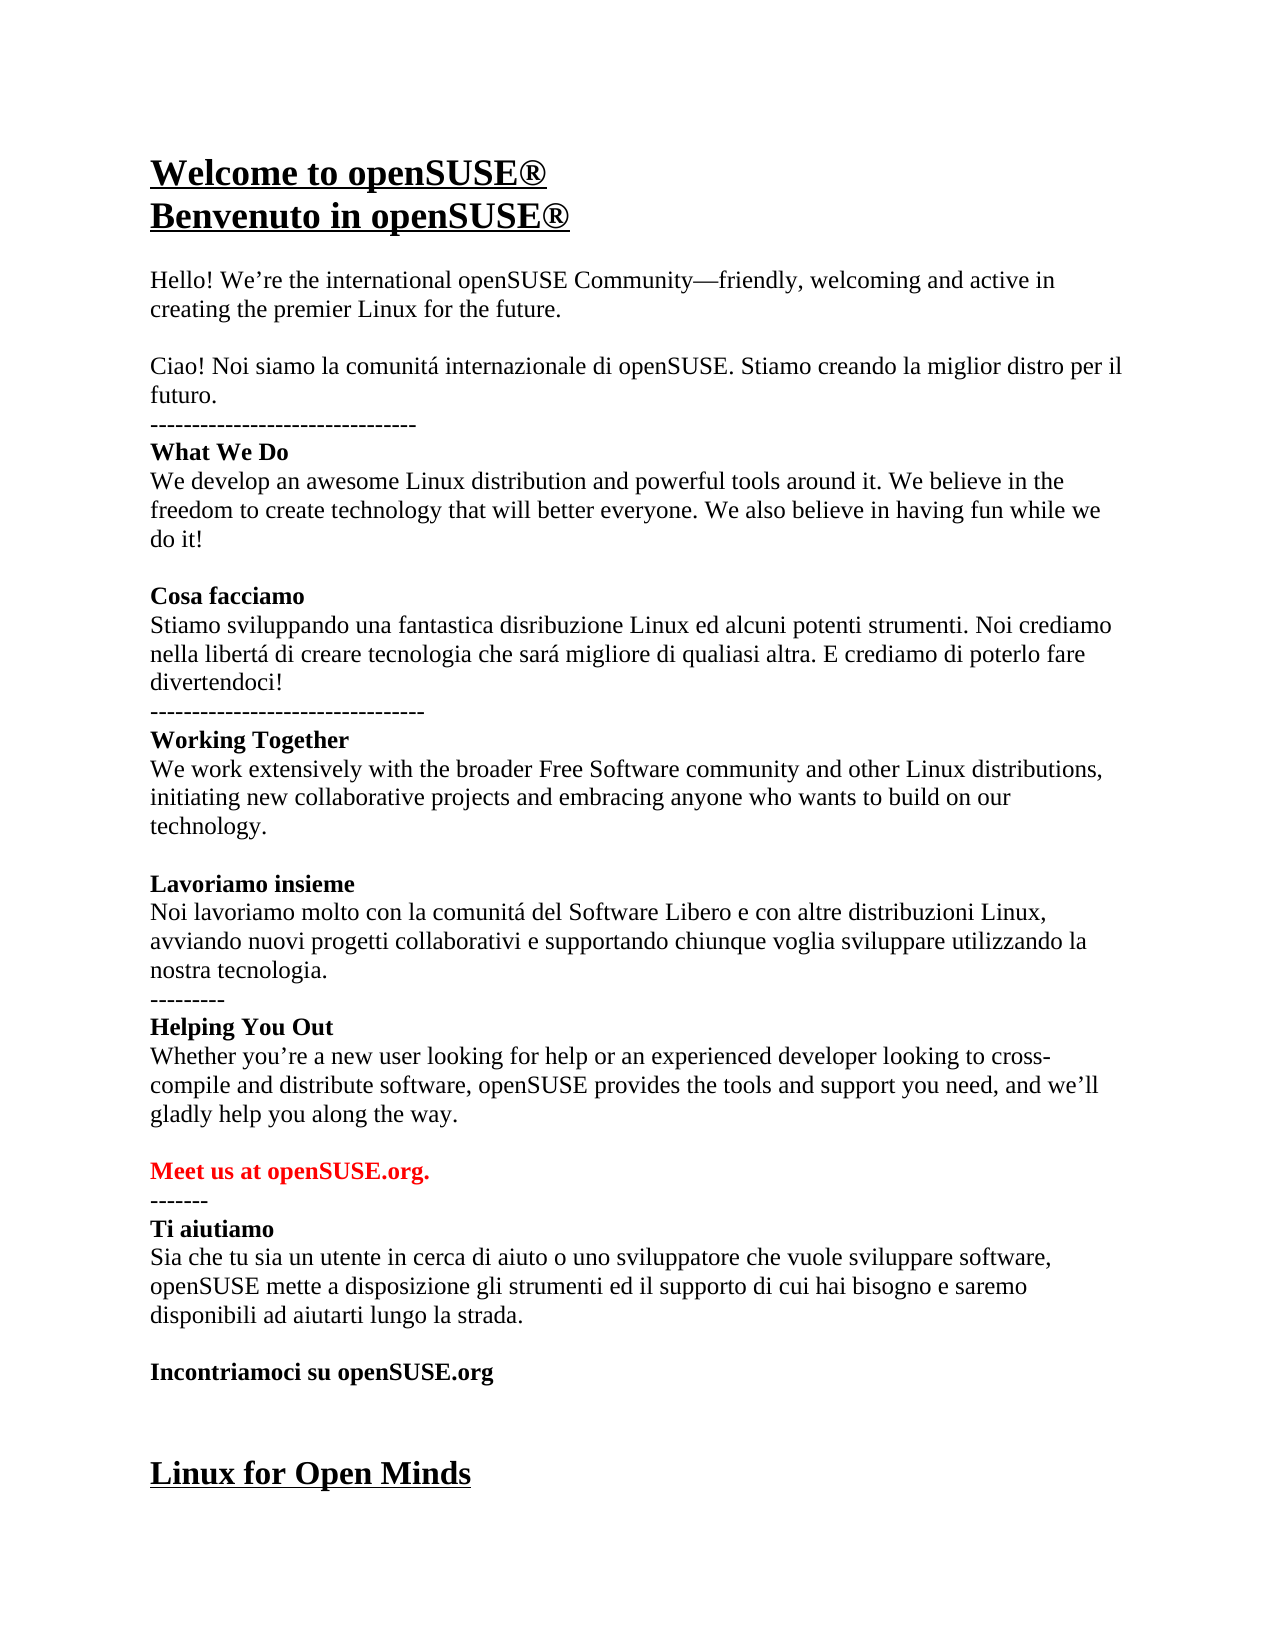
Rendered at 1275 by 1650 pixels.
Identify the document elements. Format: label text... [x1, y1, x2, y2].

text We develop an awesome Linux distribution and powerful tools around it. We believe in the freedom to create technology that will better everyone. We also believe in having fun while we do it! [150, 466, 1125, 552]
text Working Together [150, 725, 1125, 754]
text Ti aiutiamo [150, 1214, 1125, 1242]
text Ciao! Noi siamo la comunitá internazionale di openSUSE. Stiamo creando la miglior distro per il futuro. [150, 351, 1125, 409]
text Lavoriamo insieme [150, 869, 1125, 897]
text ------- [150, 1185, 1125, 1214]
text Linux for Open Minds [150, 1453, 1125, 1492]
text Cosa facciamo [150, 581, 1125, 610]
text Stiamo sviluppando una fantastica disribuzione Linux ed alcuni potenti strumenti. Noi crediamo nella libertá di creare tecnologia che sará migliore di qualiasi altra. E crediamo di poterlo fare divertendoci! [150, 610, 1125, 696]
text Helping You Out [150, 1012, 1125, 1041]
text -------------------------------- [150, 409, 1125, 437]
text Sia che tu sia un utente in cerca di aiuto o uno sviluppatore che vuole sviluppare software, openSUSE mette a disposizione gli strumenti ed il supporto di cui hai bisogno e saremo disponibili ad aiutarti lungo la strada. [150, 1242, 1125, 1329]
text Incontriamoci su openSUSE.org [150, 1357, 1125, 1386]
text What We Do [150, 437, 1125, 466]
text We work extensively with the broader Free Software community and other Linux distributions, initiating new collaborative projects and embracing anyone who wants to build on our technology. [150, 754, 1125, 840]
text --------- [150, 984, 1125, 1012]
text Meet us at openSUSE.org. [150, 1156, 1125, 1185]
text Welcome to openSUSE® [150, 150, 1125, 193]
text Benvenuto in openSUSE® [150, 193, 1125, 236]
text Noi lavoriamo molto con la comunitá del Software Libero e con altre distribuzioni Linux, avviando nuovi progetti collaborativi e supportando chiunque voglia sviluppare utilizzando la nostra tecnologia. [150, 897, 1125, 984]
text Whether you’re a new user looking for help or an experienced developer looking to cross-compile and distribute software, openSUSE provides the tools and support you need, and we’ll gladly help you along the way. [150, 1041, 1125, 1127]
text Hello! We’re the international openSUSE Community—friendly, welcoming and active in creating the premier Linux for the future. [150, 265, 1125, 322]
text --------------------------------- [150, 696, 1125, 725]
